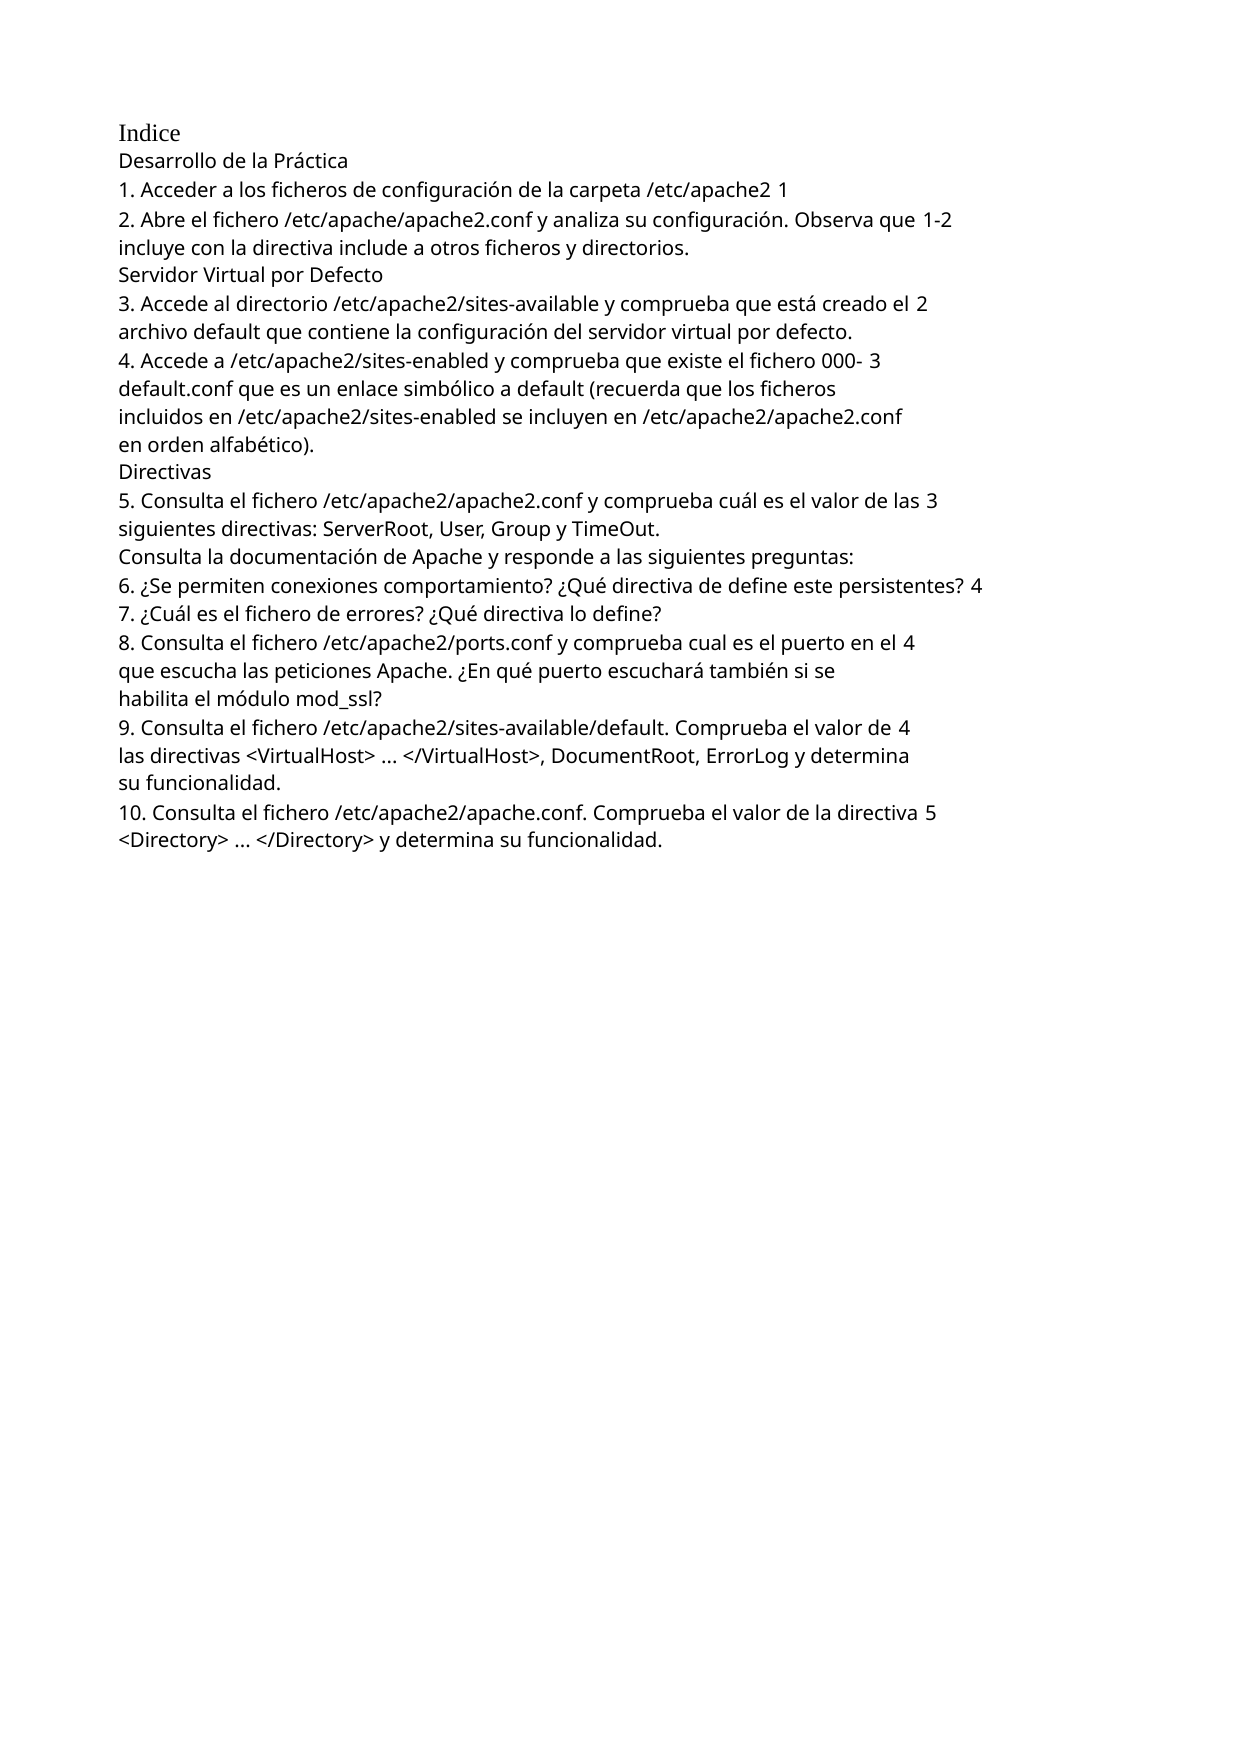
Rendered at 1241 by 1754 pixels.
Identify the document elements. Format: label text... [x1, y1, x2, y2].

text Desarrollo de la Práctica 1. Acceder a los ficheros de configuración de la carpeta /etc/apache2 1 2. Abre el fichero /etc/apache/apache2.conf y analiza su configuración. Observa que 1-2 incluye con la directiva include a otros ficheros y directorios. Servidor Virtual por Defecto 3. Accede al directorio /etc/apache2/sites-available y comprueba que está creado el 2 archivo default que contiene la configuración del servidor virtual por defecto. 4. Accede a /etc/apache2/sites-enabled y comprueba que existe el fichero 000- 3 default.conf que es un enlace simbólico a default (recuerda que los ficheros incluidos en /etc/apache2/sites-enabled se incluyen en /etc/apache2/apache2.conf en orden alfabético). Directivas 5. Consulta el fichero /etc/apache2/apache2.conf y comprueba cuál es el valor de las 3 siguientes directivas: ServerRoot, User, Group y TimeOut. Consulta la documentación de Apache y responde a las siguientes preguntas: 6. ¿Se permiten conexiones comportamiento? ¿Qué directiva de define este persistentes? 4 7. ¿Cuál es el fichero de errores? ¿Qué directiva lo define? 8. Consulta el fichero /etc/apache2/ports.conf y comprueba cual es el puerto en el 4 que escucha las peticiones Apache. ¿En qué puerto escuchará también si se habilita el módulo mod_ssl? 9. Consulta el fichero /etc/apache2/sites-available/default. Comprueba el valor de 4 las directivas <VirtualHost> ... </VirtualHost>, DocumentRoot, ErrorLog y determina su funcionalidad. 10. Consulta el fichero /etc/apache2/apache.conf. Comprueba el valor de la directiva 5 <Directory> ... </Directory> y determina su funcionalidad. [118, 147, 1122, 854]
text Indice [118, 118, 1122, 147]
